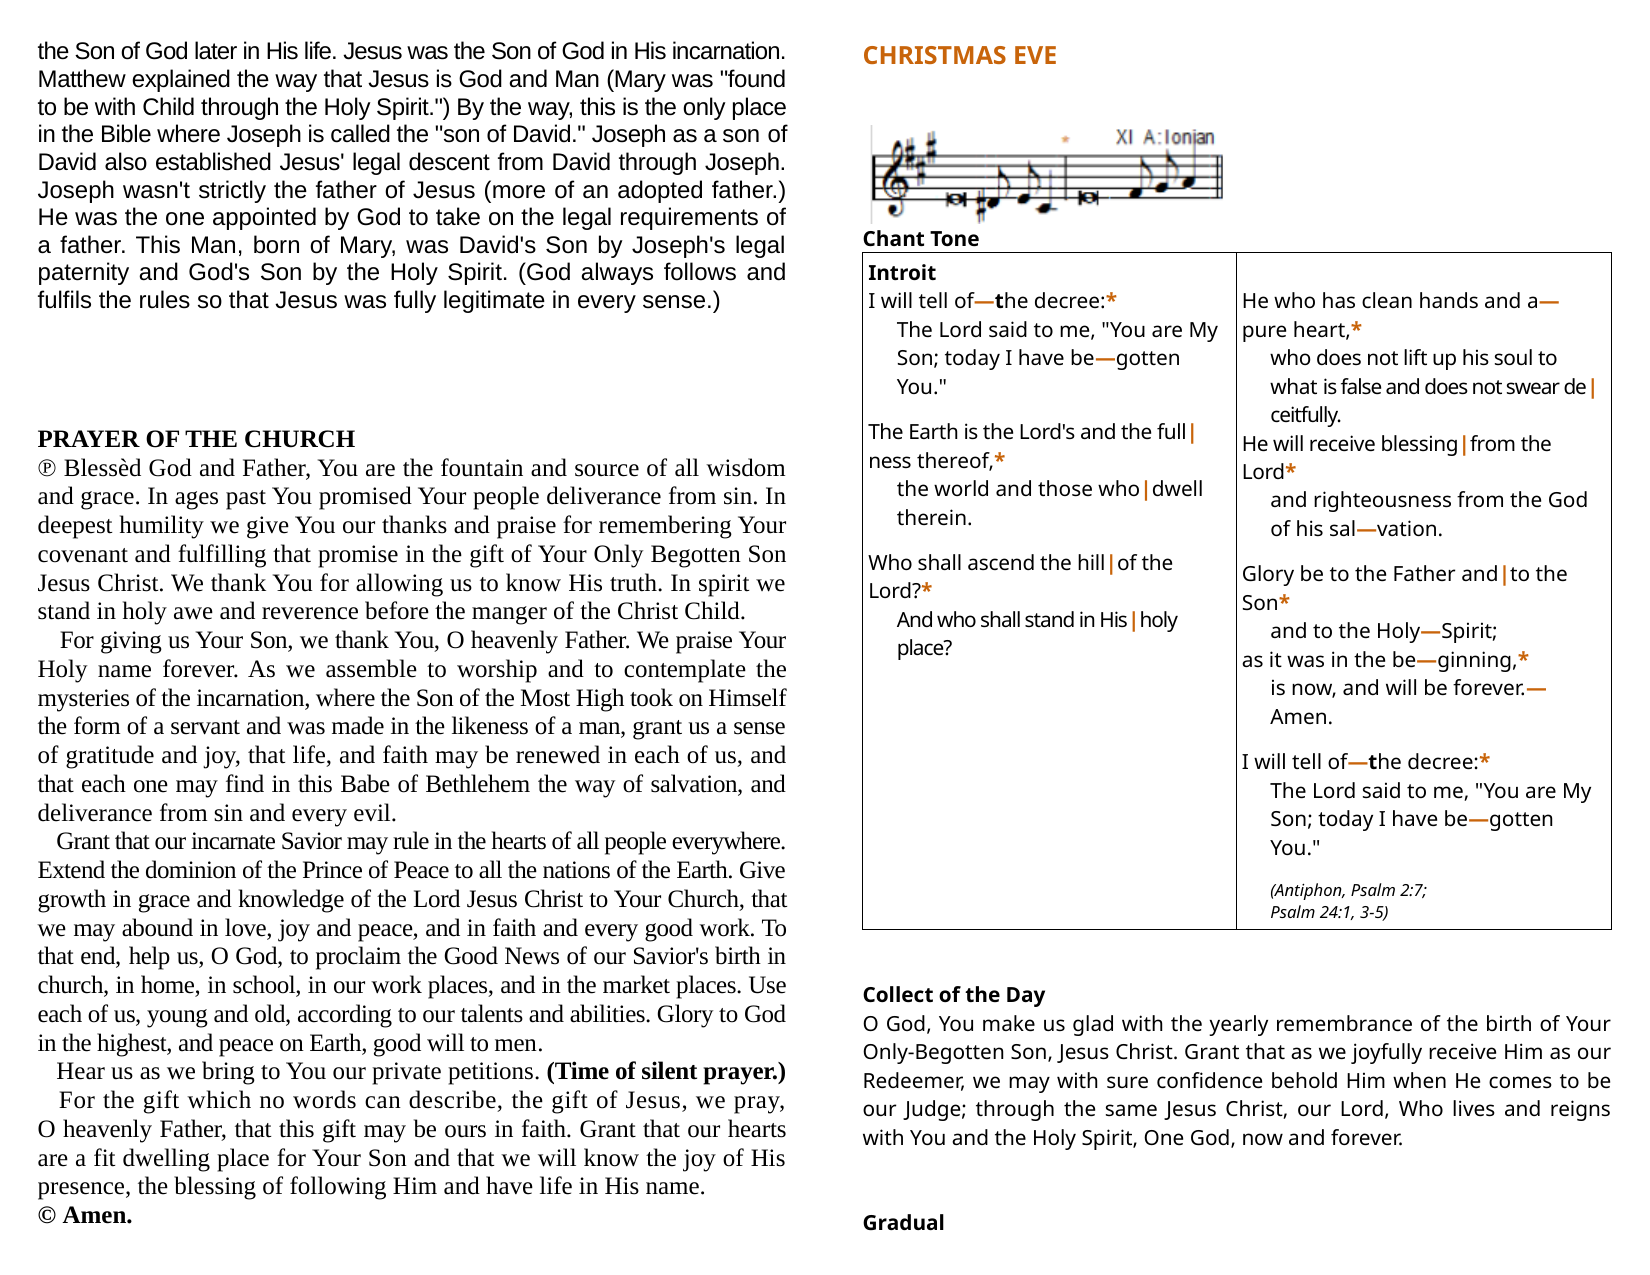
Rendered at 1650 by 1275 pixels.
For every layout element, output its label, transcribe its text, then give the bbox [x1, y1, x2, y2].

text O God, You make us glad with the yearly remembrance of the birth of Your Only-Begotten Son, Jesus Christ. Grant that as we joyfully receive Him as our Redeemer, we may with sure confidence behold Him when He comes to be our Judge; through the same Jesus Christ, our Lord, Who lives and reigns with You and the Holy Spirit, One God, now and forever. [862, 1009, 1612, 1151]
text CHRISTMAS EVE [862, 37, 1612, 72]
text PRAYER OF THE CHURCH [37, 424, 787, 453]
text For giving us Your Son, we thank You, O heavenly Father. We praise Your Holy name forever. As we assemble to worship and to contemplate the mysteries of the incarnation, where the Son of the Most High took on Himself the form of a servant and was made in the likeness of a man, grant us a sense of gratitude and joy, that life, and faith may be renewed in each of us, and that each one may find in this Babe of Bethlehem the way of salvation, and deliverance from sin and every evil. [37, 625, 787, 826]
text Grant that our incarnate Savior may rule in the hearts of all people everywhere. Extend the dominion of the Prince of Peace to all the nations of the Earth. Give growth in grace and knowledge of the Lord Jesus Christ to Your Church, that we may abound in love, joy and peace, and in faith and every good work. To that end, help us, O God, to proclaim the Good News of our Savior's birth in church, in home, in school, in our work places, and in the market places. Use each of us, young and old, according to our talents and abilities. Glory to God in the highest, and peace on Earth, good will to men. [37, 826, 787, 1056]
text the Son of God later in His life. Jesus was the Son of God in His incarnation. Matthew explained the way that Jesus is God and Man (Mary was "found to be with Child through the Holy Spirit.") By the way, this is the only place in the Bible where Joseph is called the "son of David." Joseph as a son of David also established Jesus' legal descent from David through Joseph. Joseph wasn't strictly the father of Jesus (more of an adopted father.) He was the one appointed by God to take on the legal requirements of a father. This Man, born of Mary, was David's Son by Joseph's legal paternity and God's Son by the Holy Spirit. (God always follows and fulfils the rules so that Jesus was fully legitimate in every sense.) [37, 37, 787, 313]
text Gradual [862, 1208, 1612, 1236]
text For the gift which no words can describe, the gift of Jesus, we pray, O heavenly Father, that this gift may be ours in faith. Grant that our hearts are a fit dwelling place for Your Son and that we will know the joy of His presence, the blessing of following Him and have life in His name. [37, 1085, 787, 1200]
text © Amen. [37, 1200, 787, 1229]
text Chant Tone [862, 100, 1612, 252]
text ℗ Blessèd God and Father, You are the fountain and source of all wisdom and grace. In ages past You promised Your people deliverance from sin. In deepest humility we give You our thanks and praise for remembering Your covenant and fulfilling that promise in the gift of Your Only Begotten Son Jesus Christ. We thank You for allowing us to know His truth. In spirit we stand in holy awe and reverence before the manger of the Christ Child. [37, 453, 787, 625]
table_header Introit I will tell of—the decree:* The Lord said to me, "You are My Son; today I have be—gotten You." The Earth is the Lord's and the full|ness thereof,* the world and those who|dwell therein. Who shall ascend the hill|of the Lord?* And who shall stand in His|holy place? [863, 253, 1236, 929]
picture [868, 125, 1232, 224]
text Collect of the Day [862, 981, 1612, 1009]
table_header He who has clean hands and a—pure heart,* who does not lift up his soul to what is false and does not swear de|ceitfully. He will receive blessing|from the Lord* and righteousness from the God of his sal—vation. Glory be to the Father and|to the Son* and to the Holy—Spirit; as it was in the be—ginning,* is now, and will be forever.—Amen. I will tell of—the decree:* The Lord said to me, "You are My Son; today I have be—gotten You." (Antiphon, Psalm 2:7; Psalm 24:1, 3-5) [1237, 253, 1611, 929]
text Hear us as we bring to You our private petitions. (Time of silent prayer.) [37, 1056, 787, 1085]
